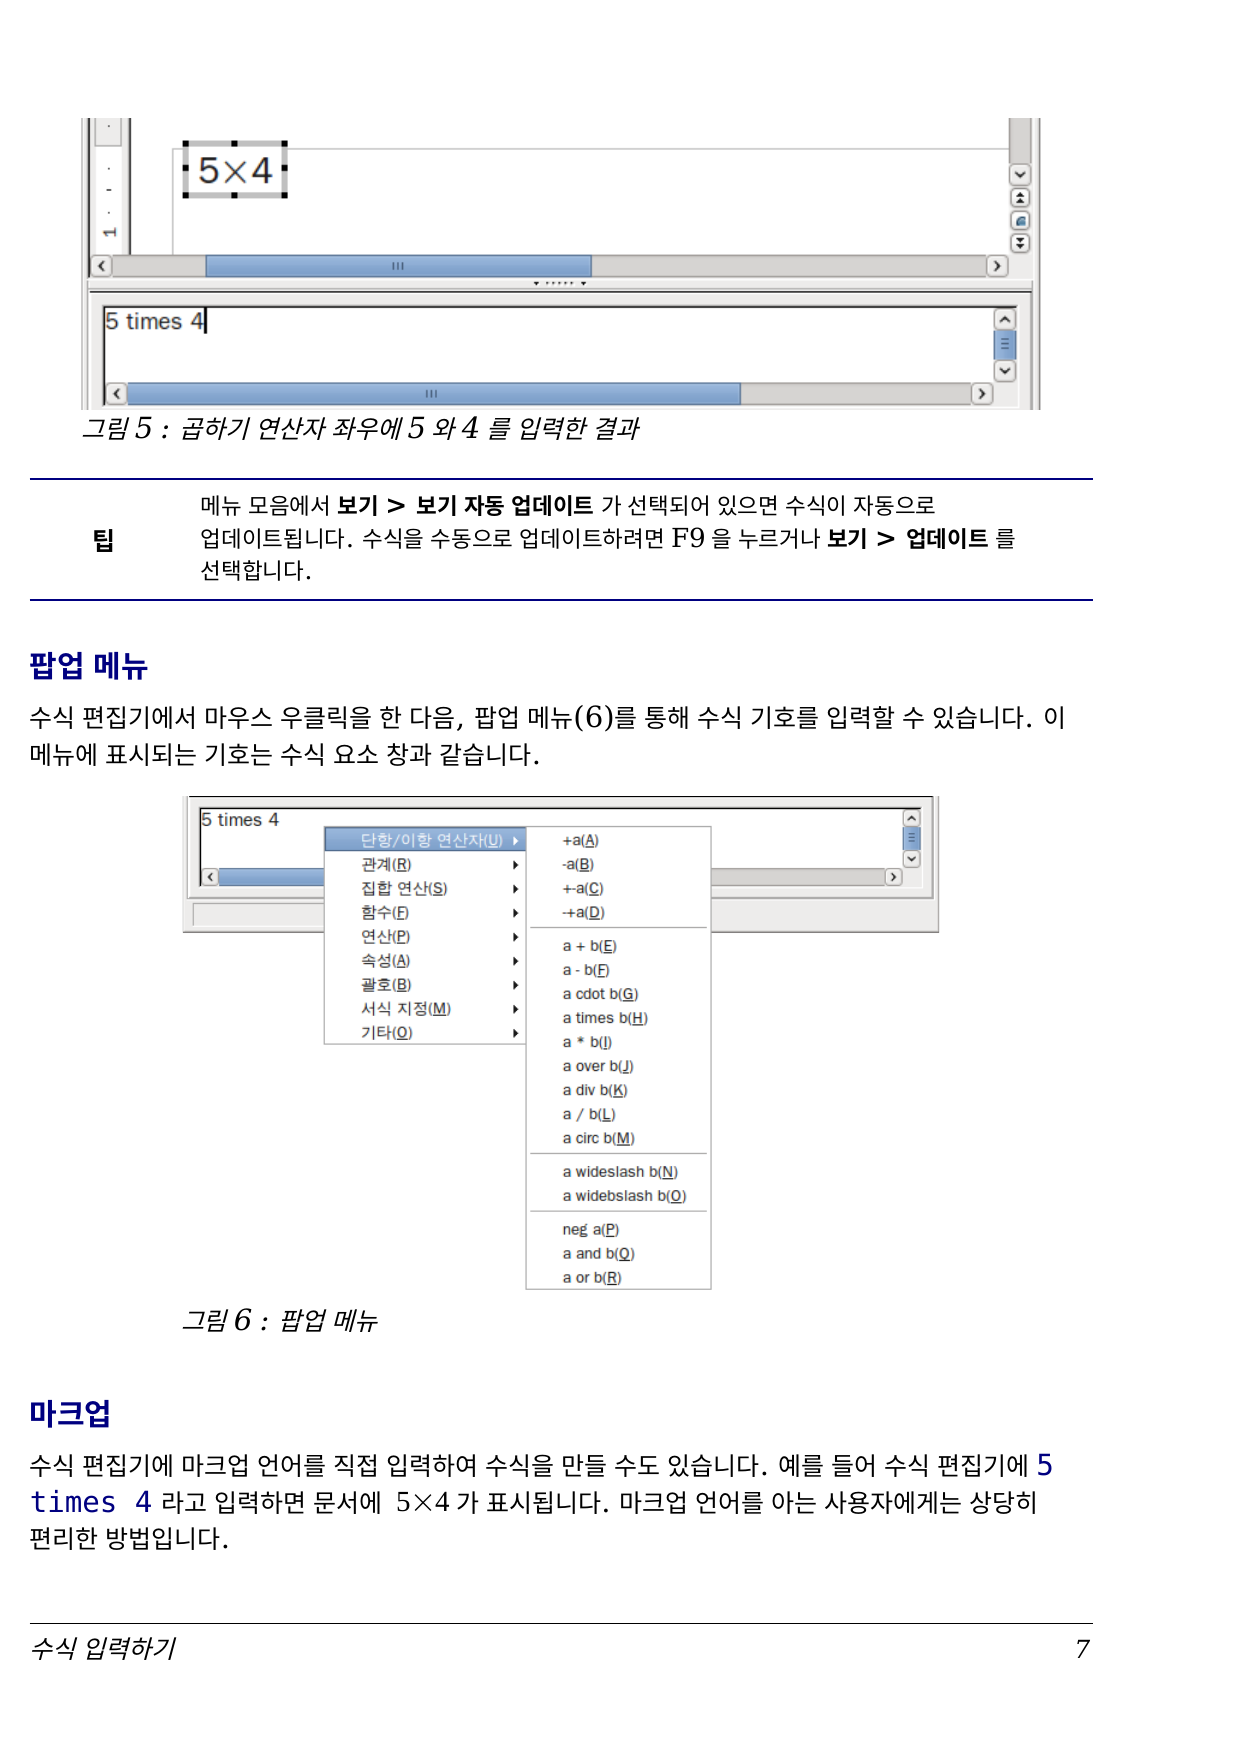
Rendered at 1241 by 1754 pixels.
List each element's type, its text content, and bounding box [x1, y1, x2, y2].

picture [81, 118, 1041, 410]
text 수식 편집기에서 마우스 우클릭을 한 다음, 팝업 메뉴(그림 6)를 통해 수식 기호를 입력할 수 있습니다. 이 메뉴에 표시되는 기호는 수식 요소 창과 같습니다. [29, 699, 1093, 771]
table_header 팁 [30, 480, 177, 599]
subtitle 마크업 [29, 1391, 1093, 1434]
table_header 메뉴 모음에서 보기 > 보기 자동 업데이트 가 선택되어 있으면 수식이 자동으로 업데이트됩니다. 수식을 수동으로 업데이트하려면 F9을 누르거나 보기 > 업데이트 를 선택합니다. [177, 480, 1093, 599]
text 그림 6 : 팝업 메뉴 [181, 796, 941, 1337]
subtitle 팝업 메뉴 [29, 643, 1093, 686]
text 그림 5 : 곱하기 연산자 좌우에 5와 4를 입력한 결과 [82, 410, 1041, 446]
text 수식 편집기에 마크업 언어를 직접 입력하여 수식을 만들 수도 있습니다. 예를 들어 수식 편집기에 5 times 4 라고 입력하면 문서에 가 표시됩니다. 마크업 언어를 아는 사용자에게는 상당히 편리한 방법입니다. [29, 1447, 1093, 1556]
picture [182, 796, 940, 1302]
